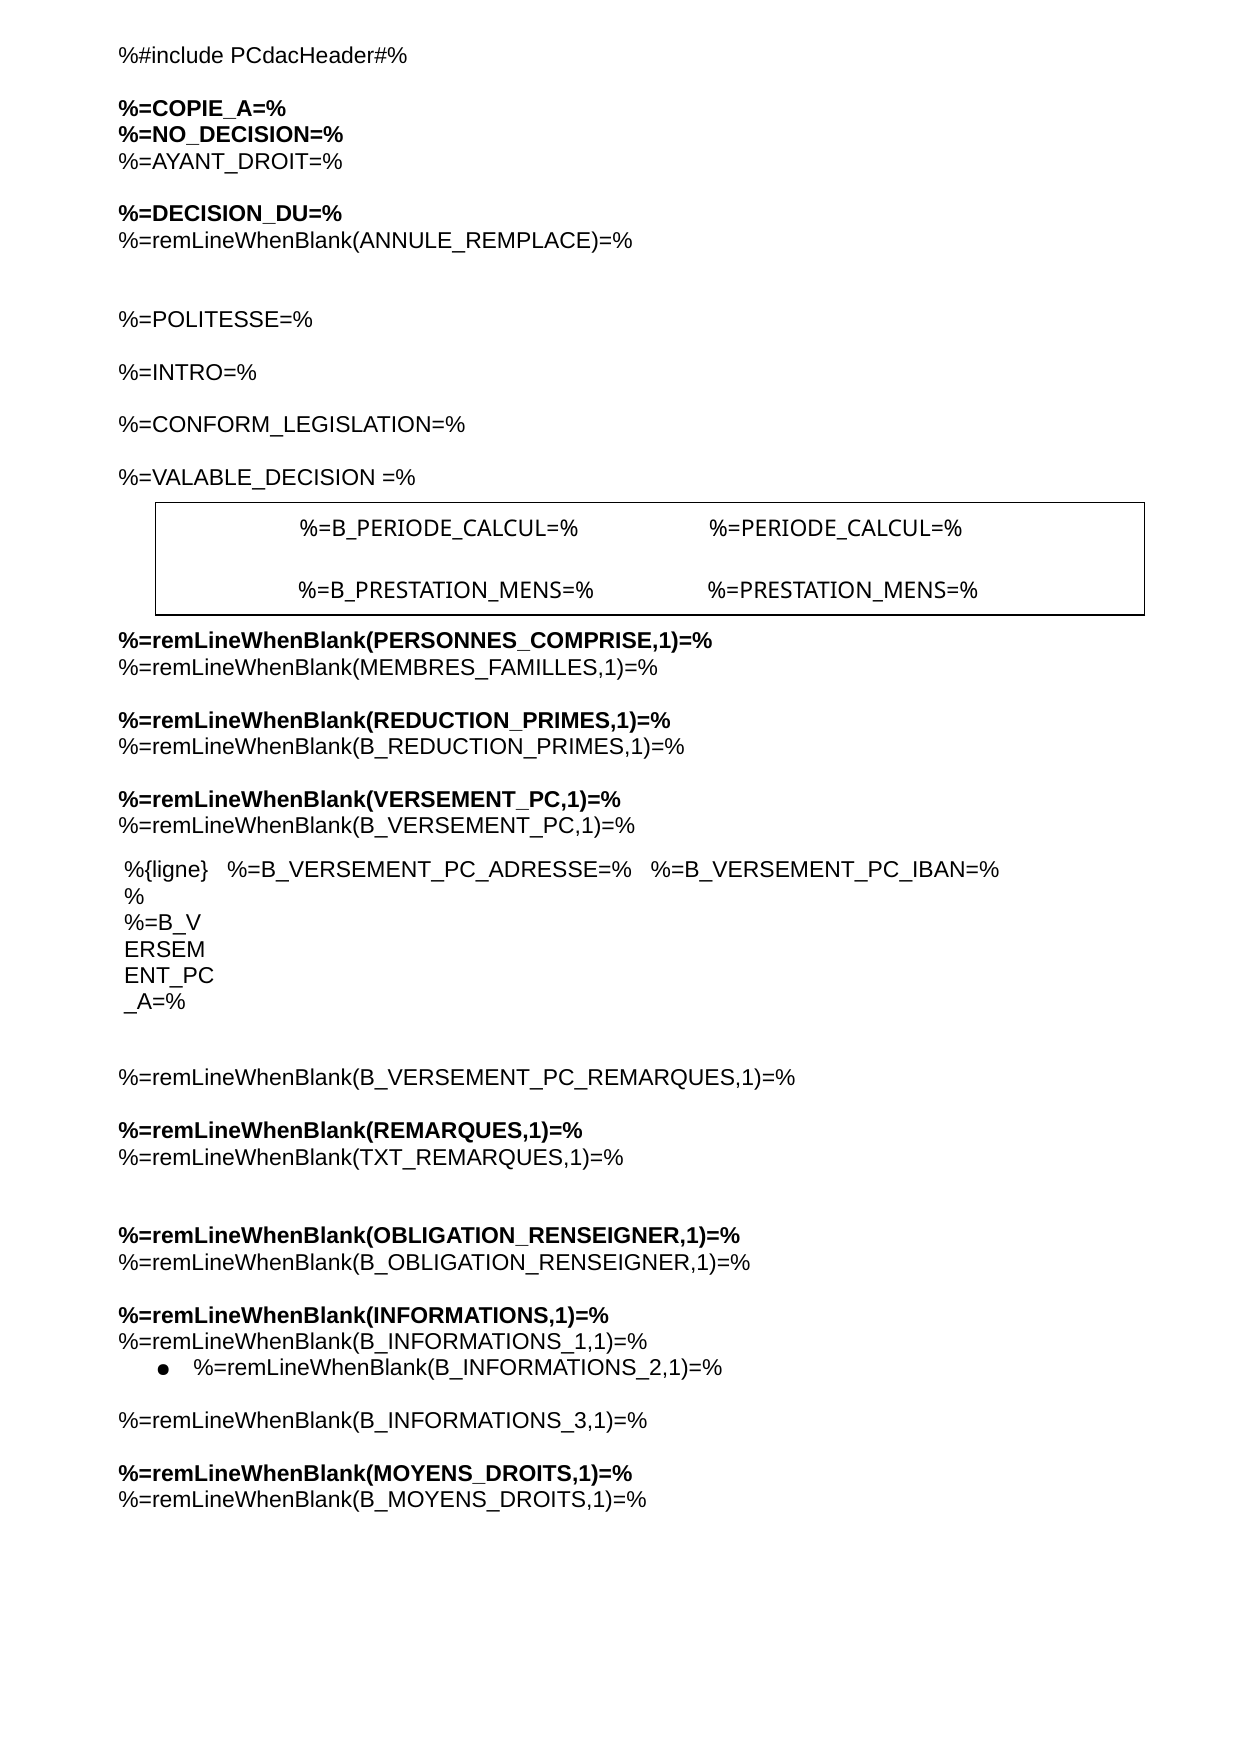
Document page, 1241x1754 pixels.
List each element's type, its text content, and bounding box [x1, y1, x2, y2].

text %=COPIE_A=% [118, 95, 1182, 121]
table_cell %=B_VERSEMENT_PC_IBAN=% [645, 851, 1182, 1047]
text %=remLineWhenBlank(B_REDUCTION_PRIMES,1)=% [118, 733, 1182, 759]
text %=B_PERIODE_CALCUL=% %=PERIODE_CALCUL=% [165, 512, 1136, 543]
text %=B_PRESTATION_MENS=% %=PRESTATION_MENS=% [165, 574, 1136, 606]
text %=POLITESSE=% [118, 306, 1182, 358]
text %=remLineWhenBlank(OBLIGATION_RENSEIGNER,1)=% [118, 1222, 1182, 1249]
text %=remLineWhenBlank(PERSONNES_COMPRISE,1)=% [118, 490, 1182, 654]
table_cell %{ligne}%%=B_VERSEMENT_PC_A=% [118, 851, 221, 1047]
text %=remLineWhenBlank(B_INFORMATIONS_1,1)=% [118, 1328, 1182, 1354]
text %=remLineWhenBlank(MOYENS_DROITS,1)=% [118, 1460, 1182, 1486]
text %=remLineWhenBlank(B_VERSEMENT_PC,1)=% [118, 812, 1182, 838]
text %=remLineWhenBlank(MEMBRES_FAMILLES,1)=% [118, 654, 1182, 680]
text %=DECISION_DU=% [118, 200, 1182, 227]
text %=remLineWhenBlank(ANNULE_REMPLACE)=% [118, 227, 1182, 253]
text %=remLineWhenBlank(REMARQUES,1)=% [118, 1117, 1182, 1143]
list %=remLineWhenBlank(B_INFORMATIONS_2,1)=% [156, 1354, 1182, 1381]
text %=AYANT_DROIT=% [118, 148, 1182, 174]
text %=remLineWhenBlank(TXT_REMARQUES,1)=% [118, 1143, 1182, 1170]
table_cell %=B_VERSEMENT_PC_ADRESSE=% [221, 851, 644, 1047]
text %=remLineWhenBlank(REDUCTION_PRIMES,1)=% [118, 707, 1182, 733]
text %=remLineWhenBlank(B_VERSEMENT_PC_REMARQUES,1)=% [118, 1064, 1182, 1091]
text %=remLineWhenBlank(B_INFORMATIONS_3,1)=% [118, 1407, 1182, 1433]
text %=remLineWhenBlank(VERSEMENT_PC,1)=% [118, 786, 1182, 812]
text %=INTRO=% [118, 358, 1182, 385]
text %=remLineWhenBlank(B_MOYENS_DROITS,1)=% [118, 1486, 1182, 1512]
text %=NO_DECISION=% [118, 121, 1182, 148]
text %=remLineWhenBlank(B_OBLIGATION_RENSEIGNER,1)=% [118, 1249, 1182, 1275]
text %#include PCdacHeader#% [118, 42, 1182, 68]
text %=CONFORM_LEGISLATION=% [118, 411, 1182, 437]
text %=remLineWhenBlank(INFORMATIONS,1)=% [118, 1302, 1182, 1328]
text %=VALABLE_DECISION =% [118, 464, 1182, 490]
